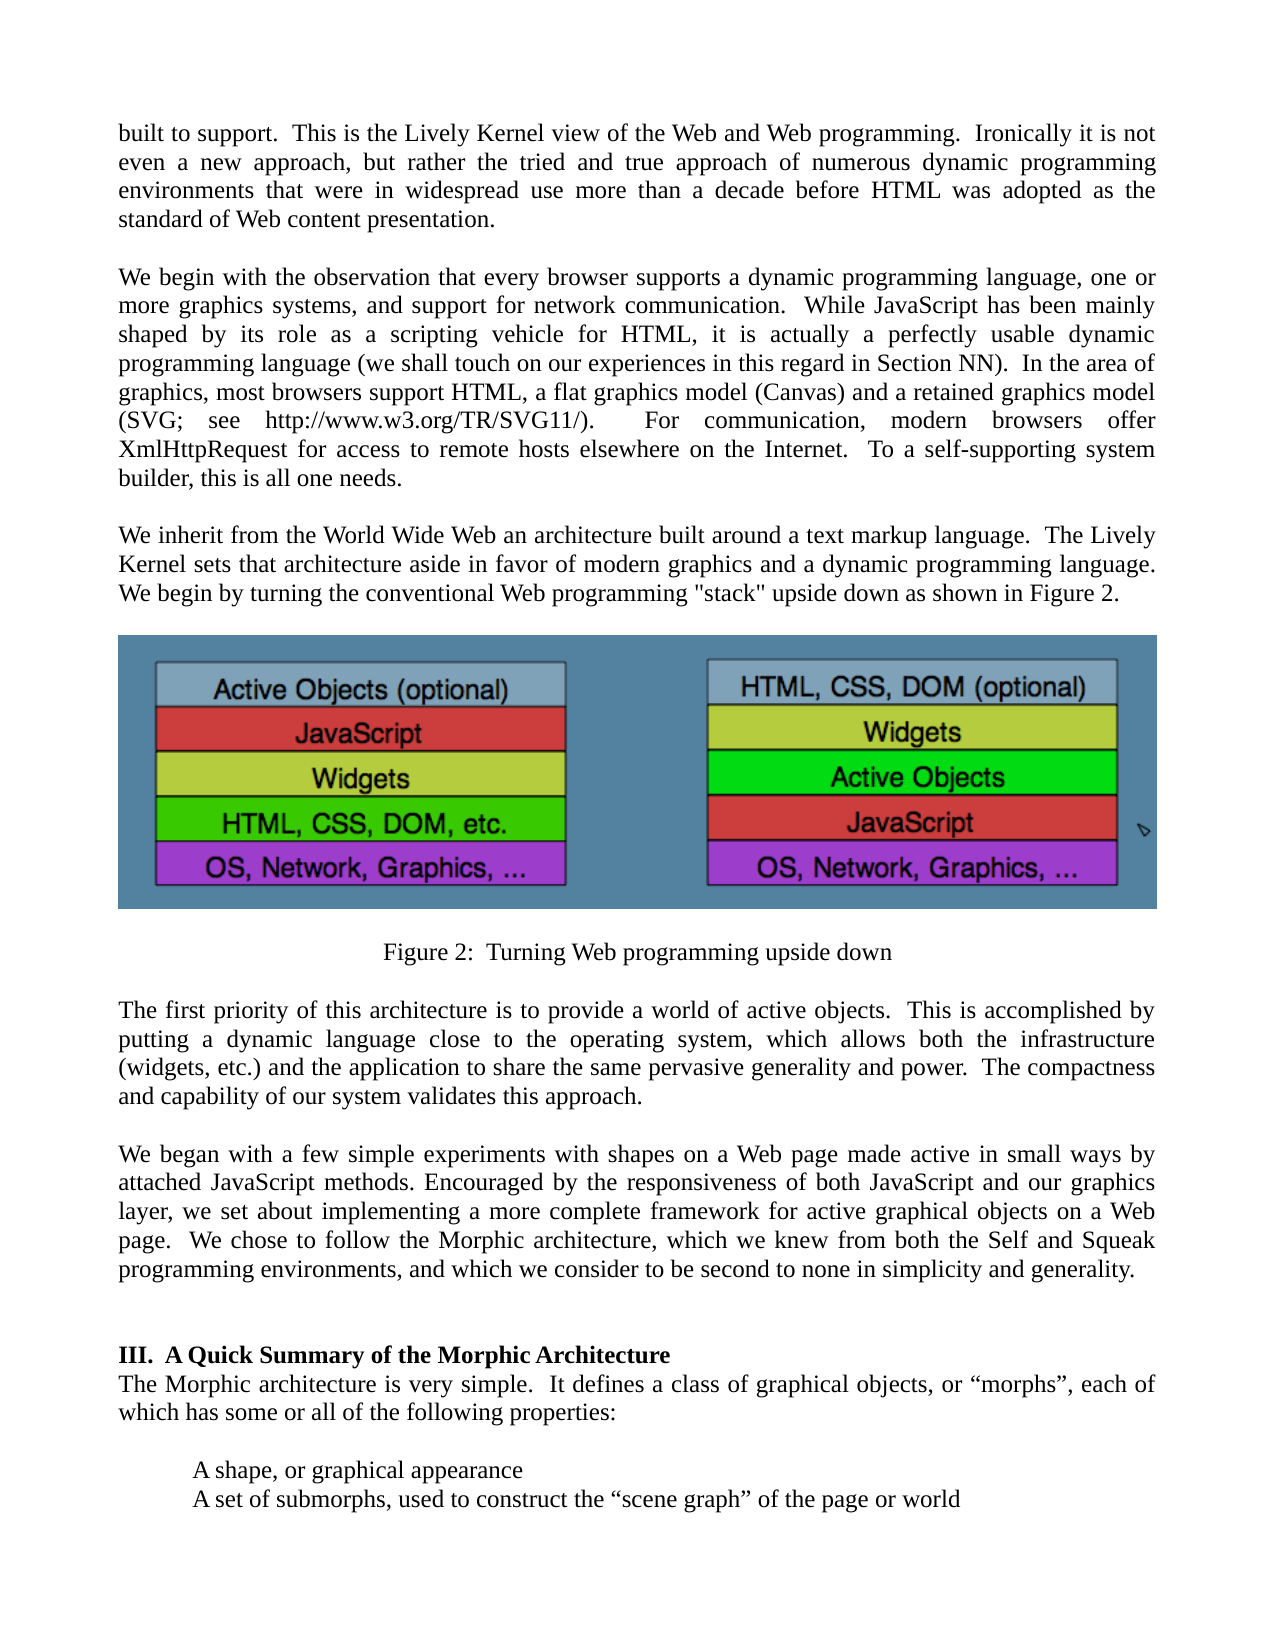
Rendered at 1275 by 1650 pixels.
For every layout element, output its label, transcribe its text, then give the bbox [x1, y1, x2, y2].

text We inherit from the World Wide Web an architecture built around a text markup language. The Lively Kernel sets that architecture aside in favor of modern graphics and a dynamic programming language. We begin by turning the conventional Web programming "stack" upside down as shown in Figure 2. [118, 521, 1157, 607]
text A set of submorphs, used to construct the “scene graph” of the page or world [118, 1484, 1157, 1512]
text Figure 2: Turning Web programming upside down [118, 937, 1157, 966]
text The first priority of this architecture is to provide a world of active objects. This is accomplished by putting a dynamic language close to the operating system, which allows both the infrastructure (widgets, etc.) and the application to share the same pervasive generality and power. The compactness and capability of our system validates this approach. [118, 995, 1157, 1110]
text A shape, or graphical appearance [118, 1455, 1157, 1484]
text III. A Quick Summary of the Morphic Architecture [118, 1340, 1157, 1369]
picture [118, 635, 1157, 909]
text The Morphic architecture is very simple. It defines a class of graphical objects, or “morphs”, each of which has some or all of the following properties: [118, 1369, 1157, 1426]
text We begin with the observation that every browser supports a dynamic programming language, one or more graphics systems, and support for network communication. While JavaScript has been mainly shaped by its role as a scripting vehicle for HTML, it is actually a perfectly usable dynamic programming language (we shall touch on our experiences in this regard in Section NN). In the area of graphics, most browsers support HTML, a flat graphics model (Canvas) and a retained graphics model (SVG; see http://www.w3.org/TR/SVG11/). For communication, modern browsers offer XmlHttpRequest for access to remote hosts elsewhere on the Internet. To a self-supporting system builder, this is all one needs. [118, 262, 1157, 492]
text We began with a few simple experiments with shapes on a Web page made active in small ways by attached JavaScript methods. Encouraged by the responsiveness of both JavaScript and our graphics layer, we set about implementing a more complete framework for active graphical objects on a Web page. We chose to follow the Morphic architecture, which we knew from both the Self and Squeak programming environments, and which we consider to be second to none in simplicity and generality. [118, 1139, 1157, 1282]
text built to support. This is the Lively Kernel view of the Web and Web programming. Ironically it is not even a new approach, but rather the tried and true approach of numerous dynamic programming environments that were in widespread use more than a decade before HTML was adopted as the standard of Web content presentation. [118, 118, 1157, 233]
